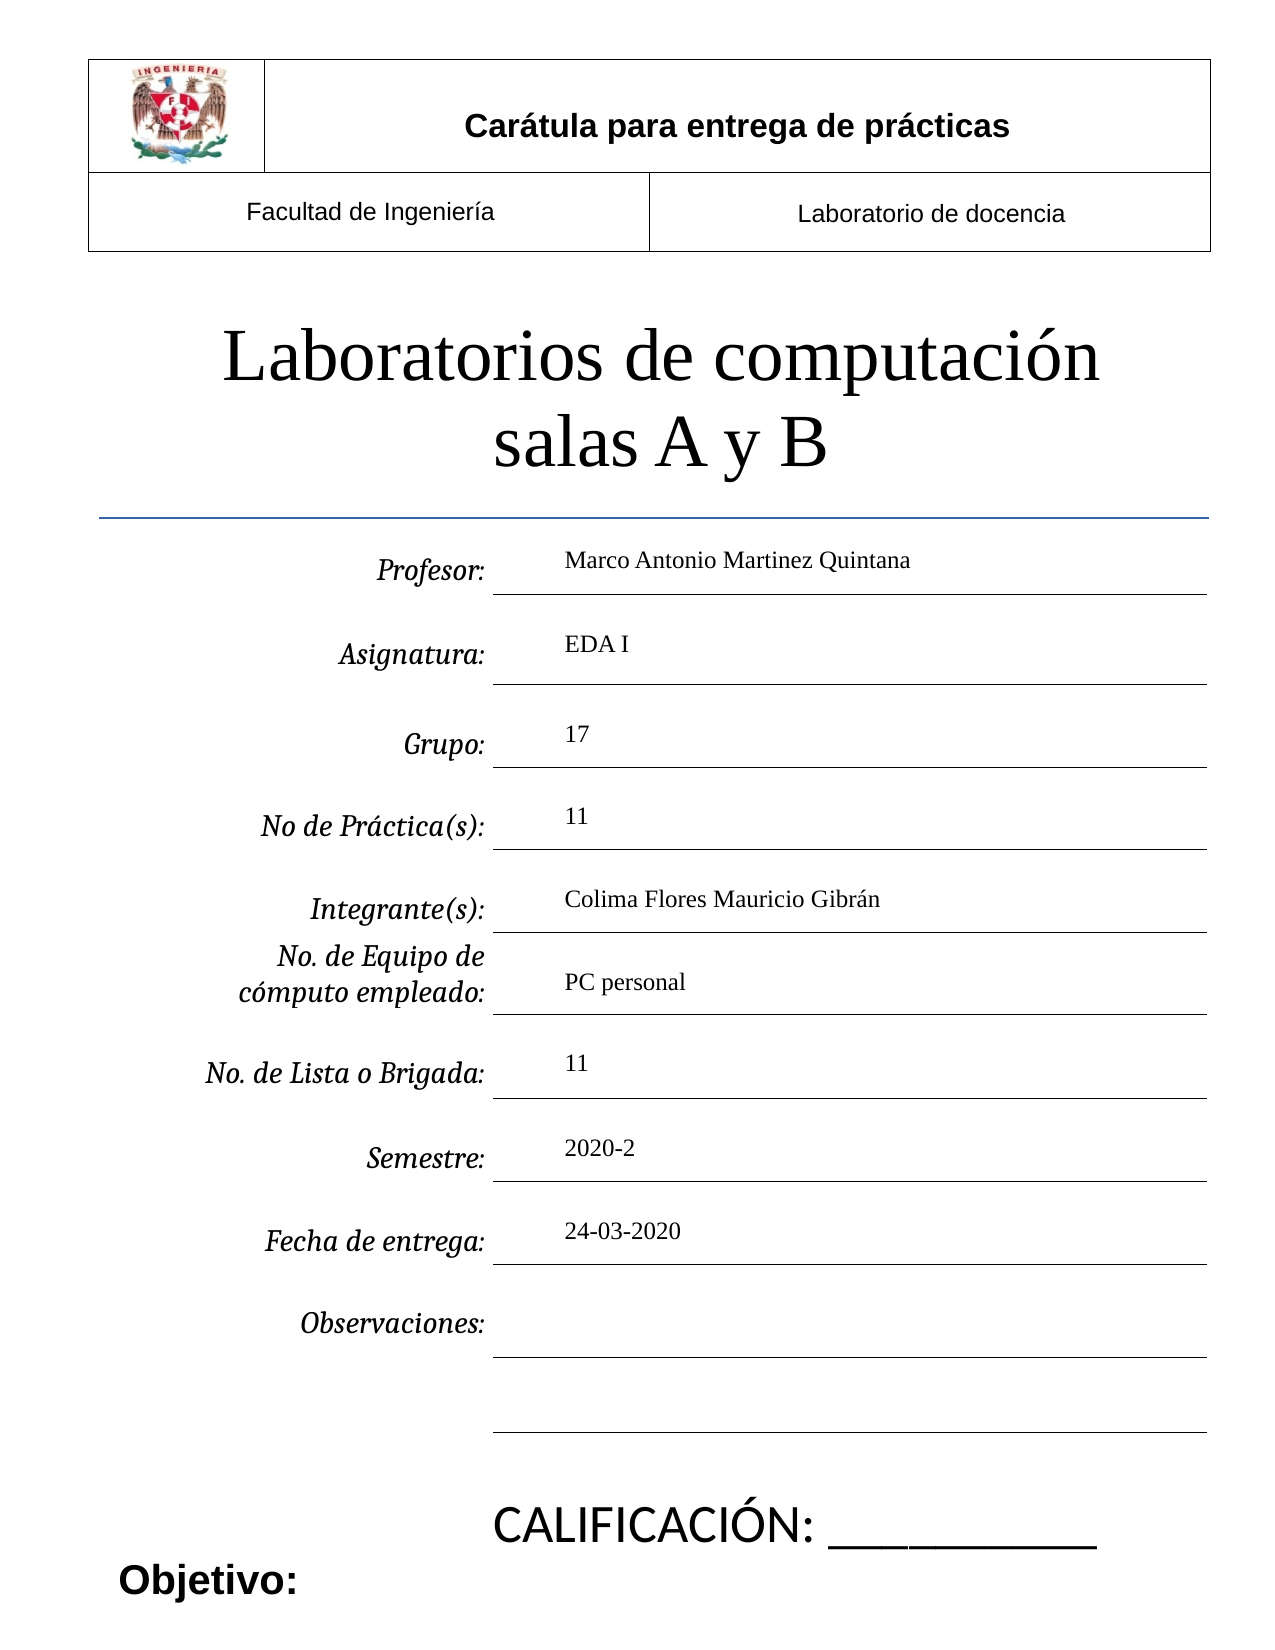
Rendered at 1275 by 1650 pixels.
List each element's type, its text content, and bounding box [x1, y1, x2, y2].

table_header [493, 511, 1207, 517]
table_cell Facultad de Ingeniería [89, 173, 649, 251]
text CALIFICACIÓN: __________ [118, 1489, 1205, 1556]
table_cell 17 [493, 685, 1207, 766]
table_cell Integrante(s): [118, 849, 493, 932]
table_cell Fecha de entrega: [118, 1181, 493, 1263]
table_cell [493, 1265, 1207, 1357]
text salas A y B [118, 396, 1205, 482]
table_cell Colima Flores Mauricio Gibrán [493, 850, 1207, 932]
text Laboratorios de computación [118, 310, 1205, 396]
table_cell 24-03-2020 [493, 1182, 1207, 1263]
table_cell Grupo: [118, 684, 493, 766]
table_cell 2020-2 [493, 1099, 1207, 1181]
table_cell EDA I [493, 595, 1207, 684]
table_cell [493, 1358, 1207, 1432]
table_cell No. de Equipo de cómputo empleado: [118, 932, 493, 1013]
table_cell Observaciones: [118, 1264, 493, 1357]
table_header Marco Antonio Martinez Quintana [493, 519, 1207, 594]
table_header Profesor: [118, 519, 493, 594]
table_cell 11 [493, 768, 1207, 849]
text Objetivo: [118, 1556, 1205, 1604]
table_cell No. de Lista o Brigada: [118, 1014, 493, 1098]
table_cell 11 [493, 1015, 1207, 1098]
table_header [89, 60, 264, 172]
table_cell No de Práctica(s): [118, 766, 493, 849]
table_cell Semestre: [118, 1098, 493, 1181]
table_header Carátula para entrega de prácticas [265, 60, 1210, 172]
table_cell [118, 1357, 493, 1432]
table_cell Laboratorio de docencia [650, 173, 1210, 251]
table_header [118, 511, 493, 517]
table_cell Asignatura: [118, 594, 493, 684]
table_cell PC personal [493, 933, 1207, 1013]
